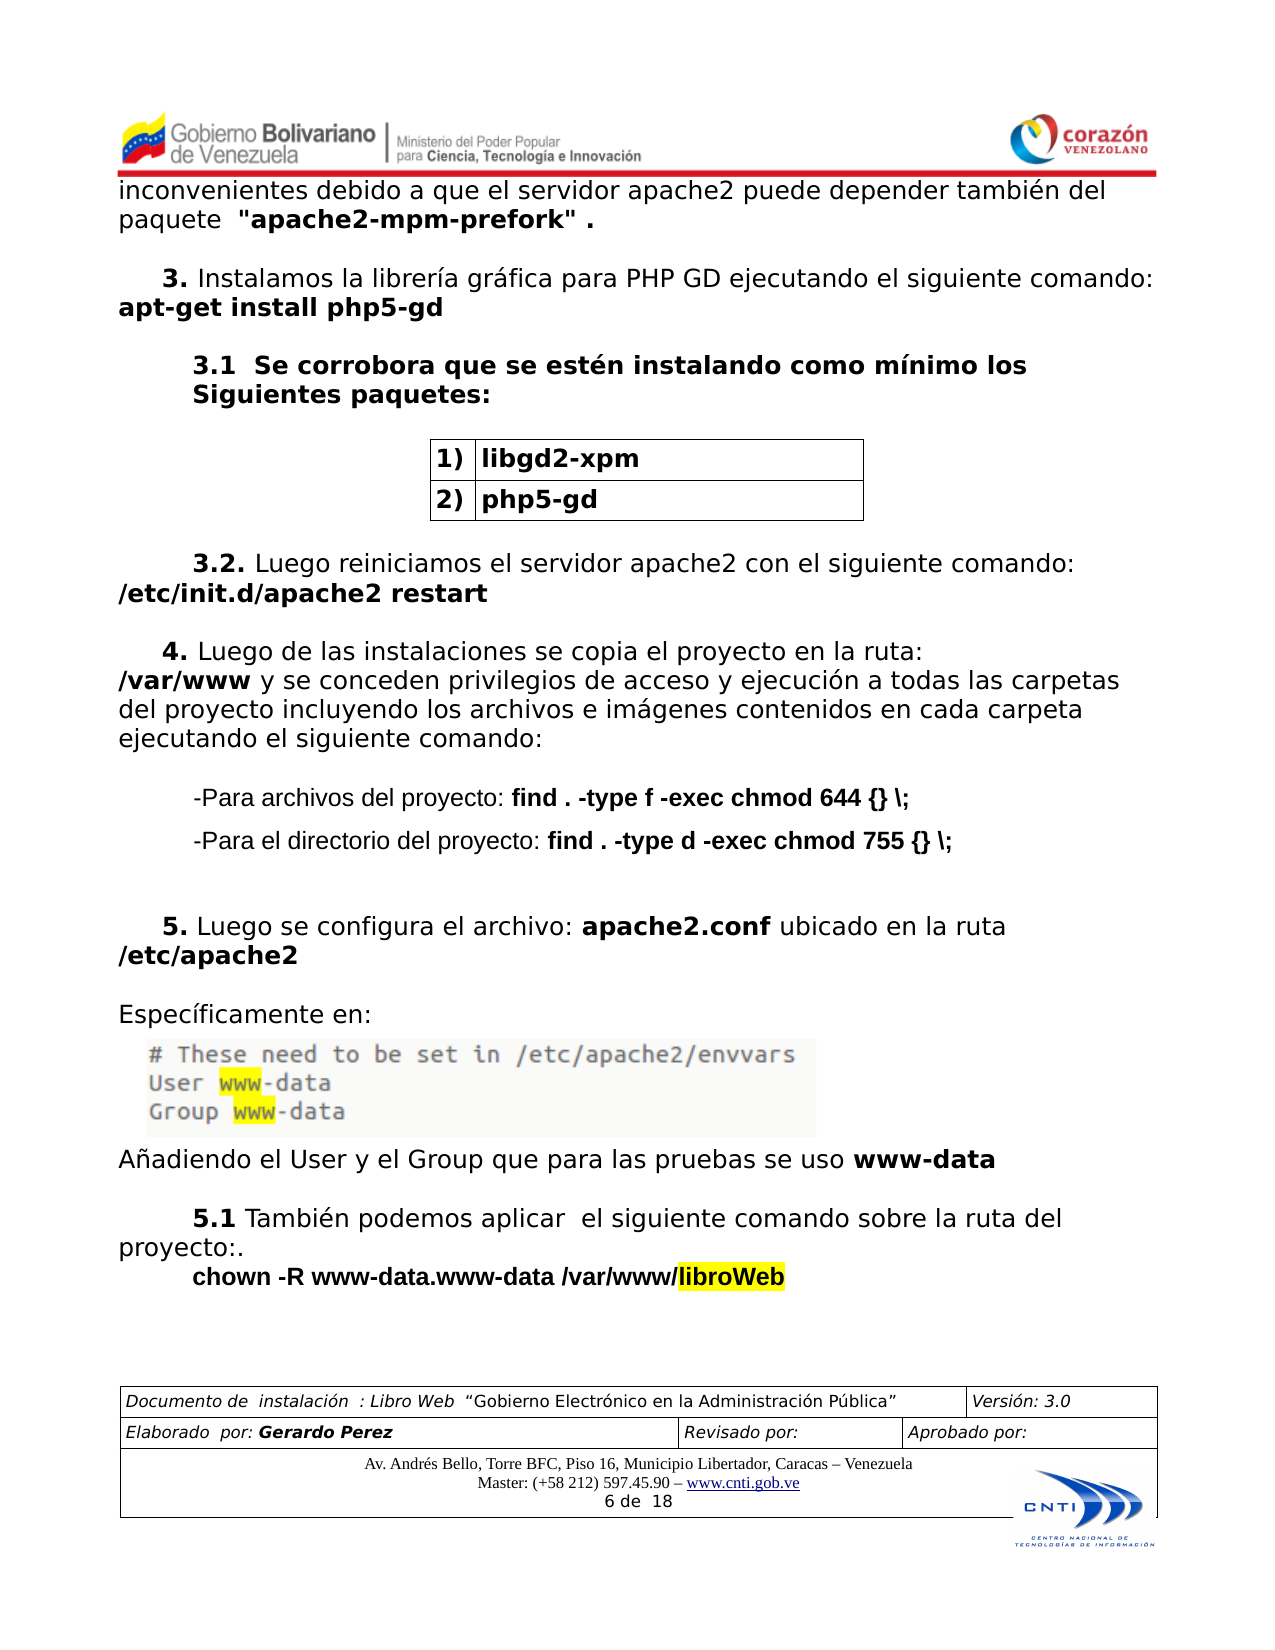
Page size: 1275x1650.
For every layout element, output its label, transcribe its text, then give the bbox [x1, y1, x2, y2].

table_header libgd2-xpm [476, 440, 863, 479]
text 3. Instalamos la librería gráfica para PHP GD ejecutando el siguiente comando: apt-get install php5-gd [118, 264, 1157, 322]
text 3.2. Luego reiniciamos el servidor apache2 con el siguiente comando: [118, 549, 1157, 579]
table_cell 2) [431, 481, 475, 520]
text 3.1 Se corrobora que se estén instalando como mínimo los Siguientes paquetes: [118, 351, 1157, 410]
picture [146, 1039, 817, 1137]
picture [1013, 1468, 1156, 1548]
text /var/www y se conceden privilegios de acceso y ejecución a todas las carpetas del proyecto incluyendo los archivos e imágenes contenidos en cada carpeta ejecutando el siguiente comando: [118, 666, 1157, 754]
table_header 1) [431, 440, 475, 479]
text 5. Luego se configura el archivo: apache2.conf ubicado en la ruta /etc/apache2 [118, 912, 1157, 971]
picture [117, 107, 1157, 177]
text inconvenientes debido a que el servidor apache2 puede depender también del paquete "apache2-mpm-prefork" . [118, 177, 1157, 235]
text Añadiendo el User y el Group que para las pruebas se uso www-data [118, 1146, 1157, 1175]
table_cell php5-gd [476, 481, 863, 520]
text chown -R www-data.www-data /var/www/libroWeb [118, 1262, 1157, 1292]
list -Para el directorio del proyecto: find . -type d -exec chmod 755 {} \; [156, 826, 1157, 855]
text Específicamente en: [118, 1000, 1157, 1029]
list -Para archivos del proyecto: find . -type f -exec chmod 644 {} \; [156, 783, 1157, 812]
text 4. Luego de las instalaciones se copia el proyecto en la ruta: [118, 637, 1157, 666]
text 5.1 También podemos aplicar el siguiente comando sobre la ruta del proyecto:. [118, 1204, 1157, 1262]
text /etc/init.d/apache2 restart [118, 579, 1157, 608]
